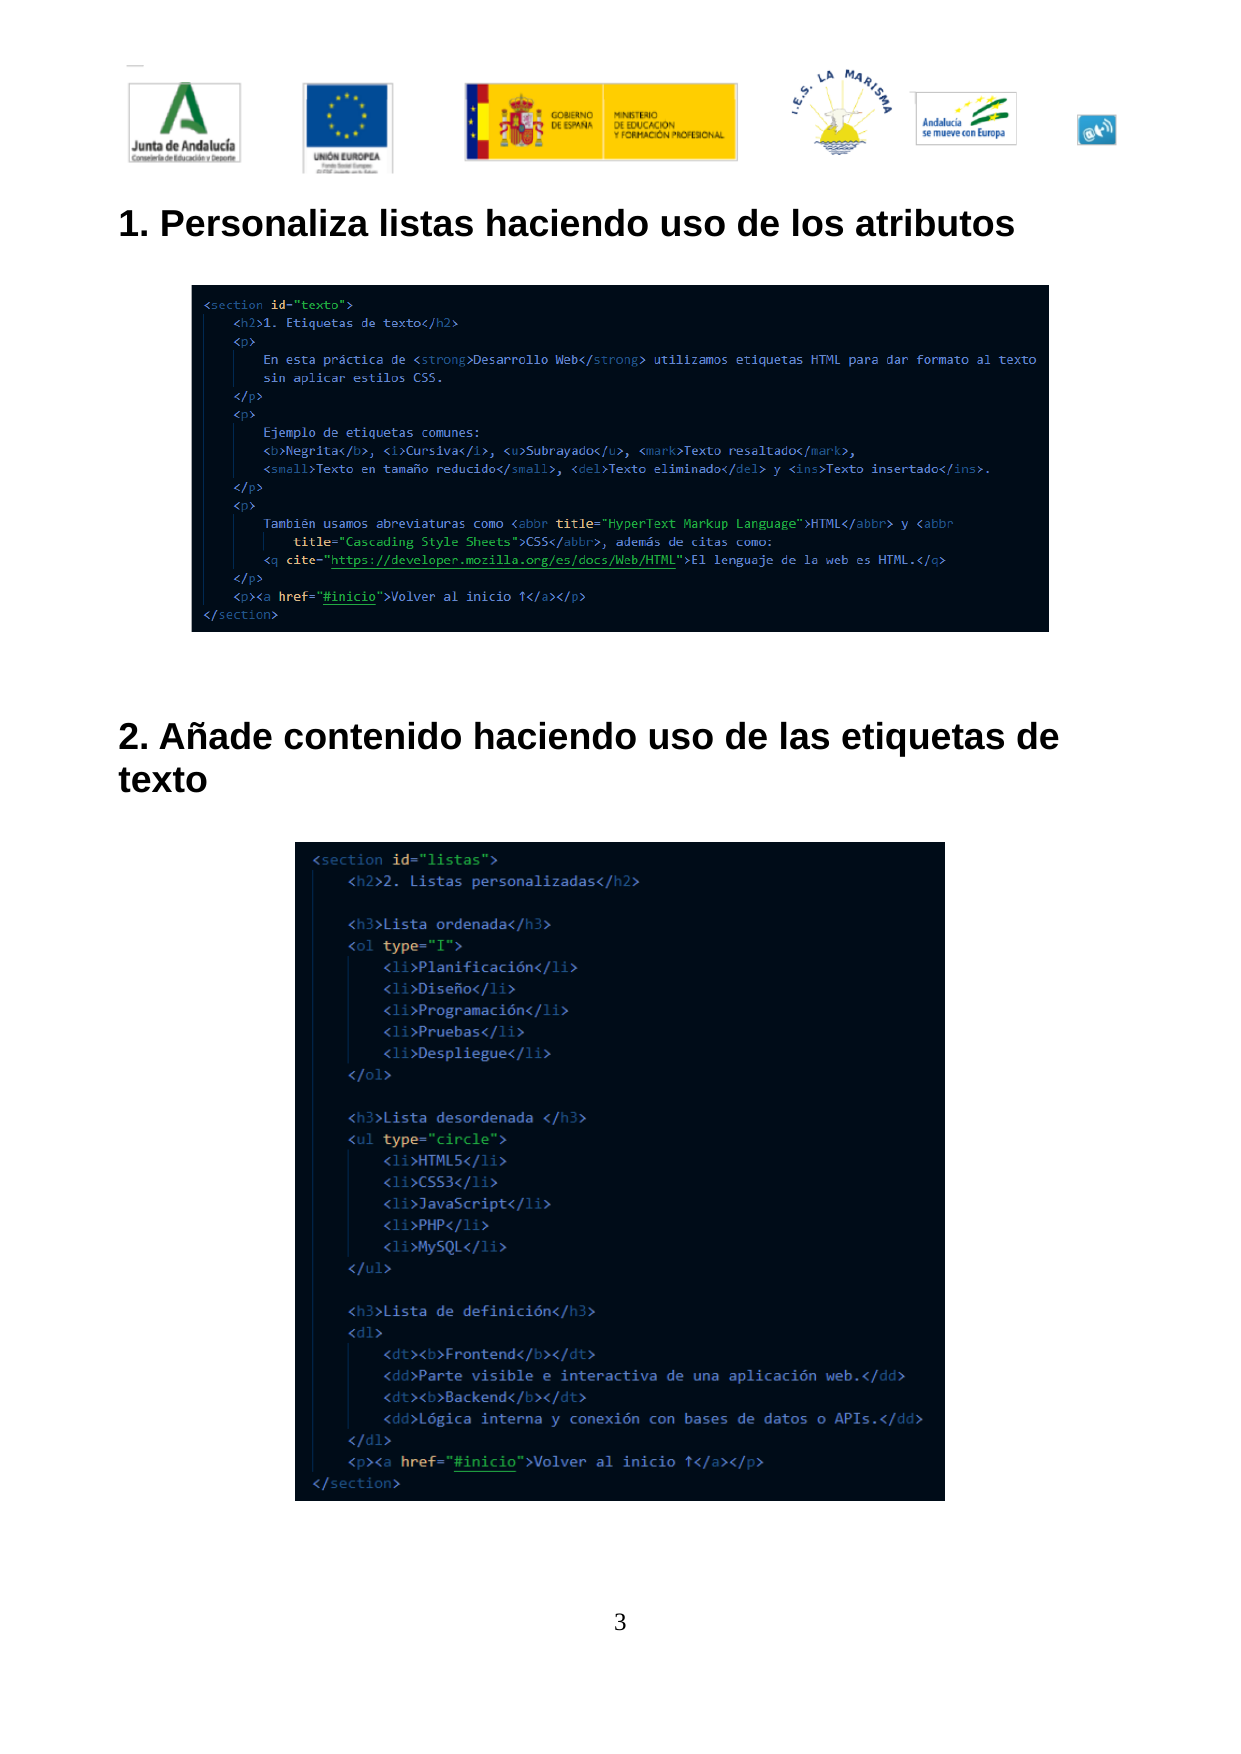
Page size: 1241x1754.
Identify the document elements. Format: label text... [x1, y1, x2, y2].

picture [295, 842, 945, 1501]
picture [191, 285, 1049, 632]
picture [118, 65, 1123, 178]
subtitle 1. Personaliza listas haciendo uso de los atributos [118, 201, 1122, 244]
subtitle 2. Añade contenido haciendo uso de las etiquetas de texto [118, 714, 1122, 801]
